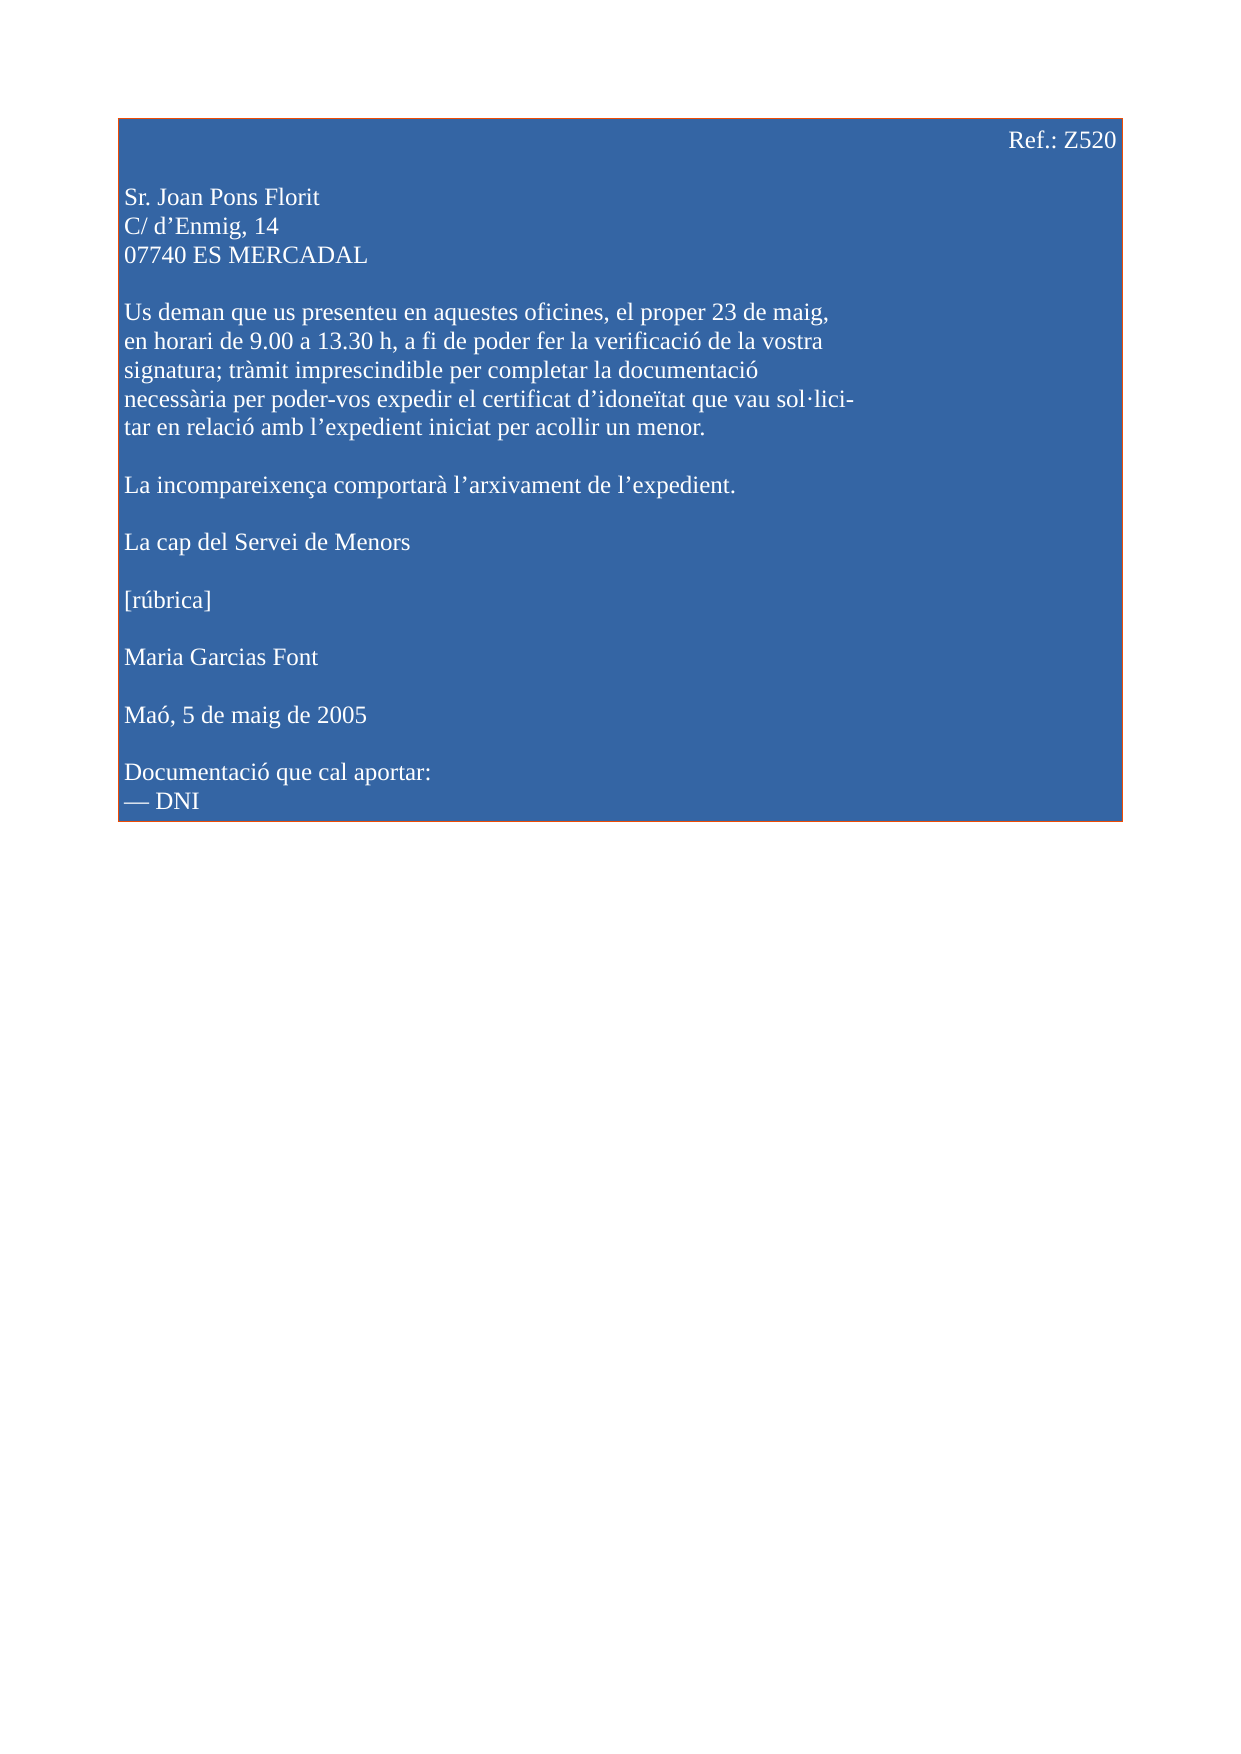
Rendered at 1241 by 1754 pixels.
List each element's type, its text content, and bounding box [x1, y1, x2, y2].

table_header Ref.: Z520 Sr. Joan Pons Florit C/ d’Enmig, 14 07740 ES MERCADAL Us deman que us presenteu en aquestes oficines, el proper 23 de maig, en horari de 9.00 a 13.30 h, a fi de poder fer la verificació de la vostra signatura; tràmit imprescindible per completar la documentació necessària per poder-vos expedir el certificat d’idoneïtat que vau sol·lici- tar en relació amb l’expedient iniciat per acollir un menor. La incompareixença comportarà l’arxivament de l’expedient. La cap del Servei de Menors [rúbrica] Maria Garcias Font Maó, 5 de maig de 2005 Documentació que cal aportar: — DNI [119, 119, 1122, 821]
